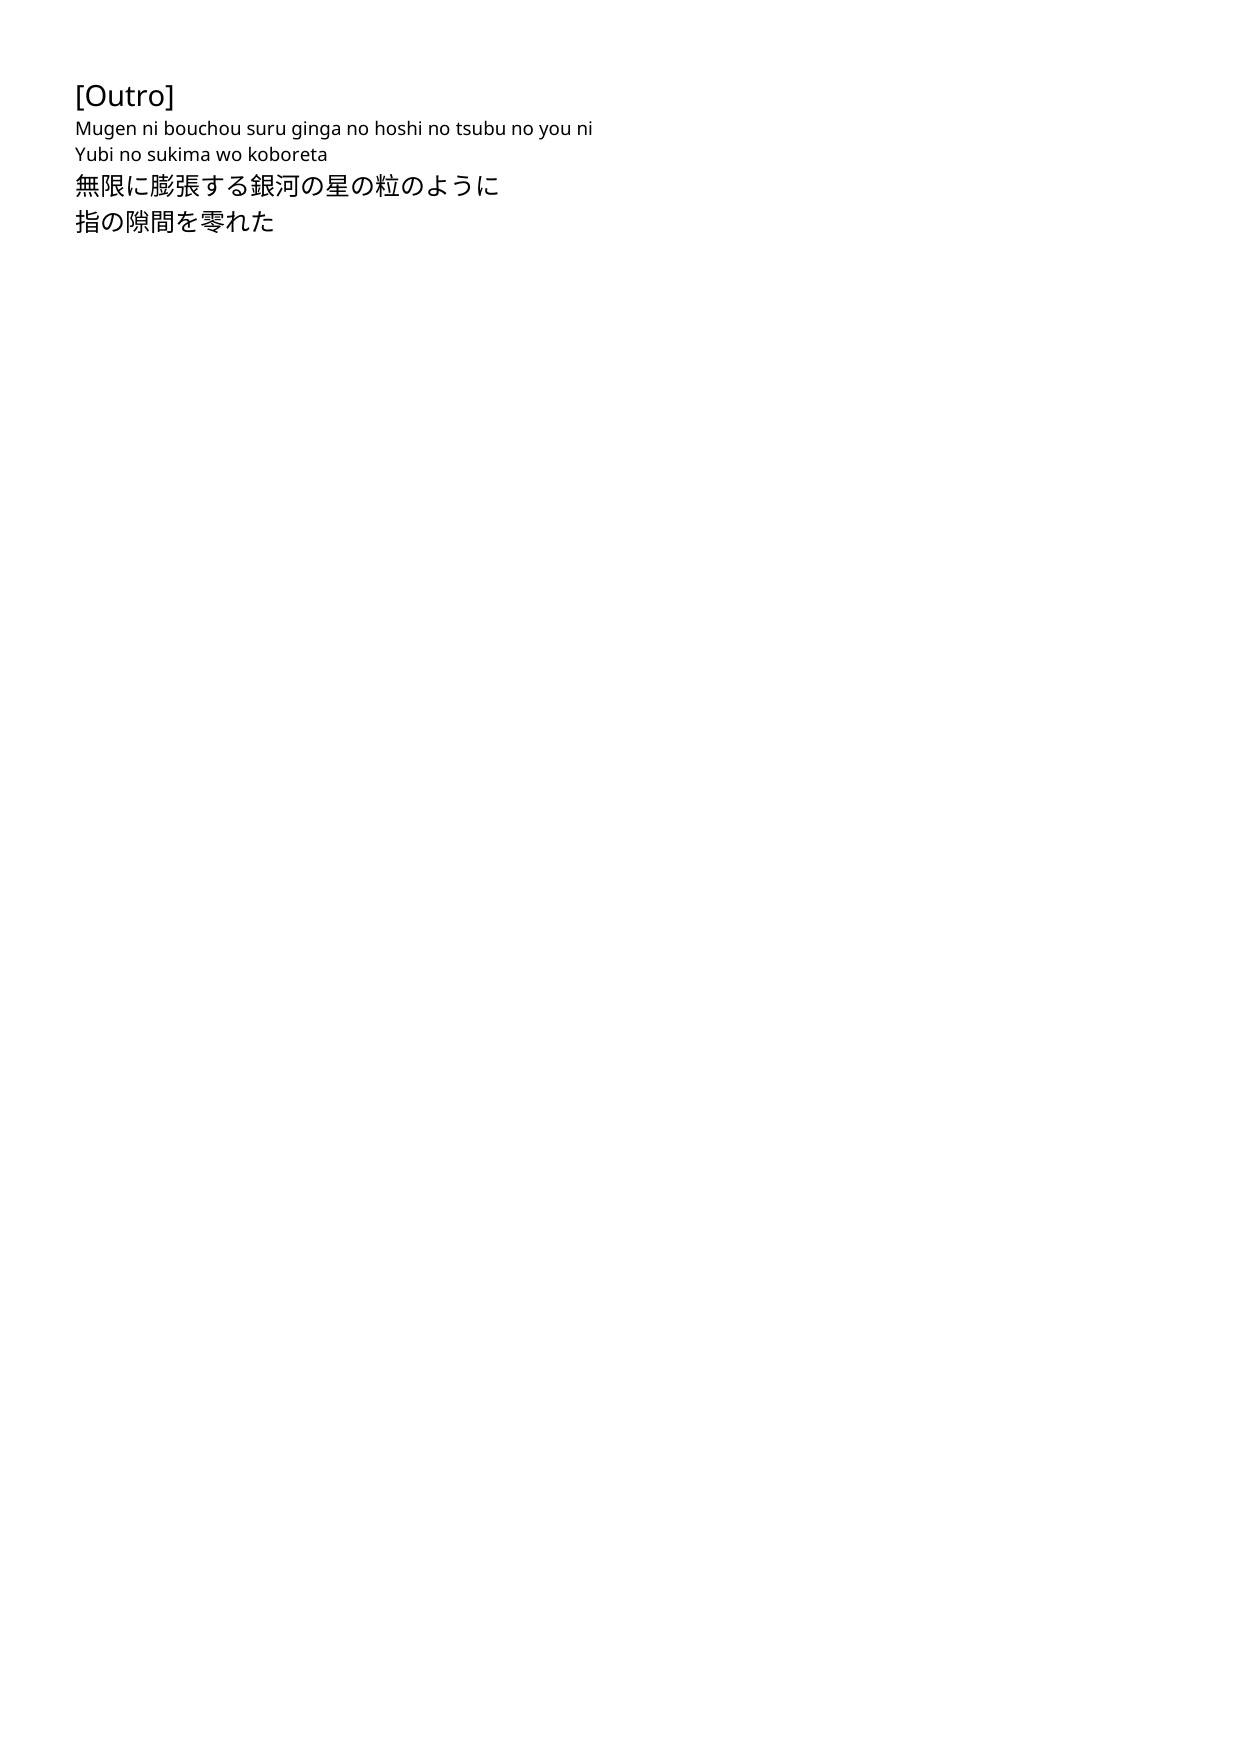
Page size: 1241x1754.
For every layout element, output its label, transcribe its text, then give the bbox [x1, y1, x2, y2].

text 無限に膨張する銀河の星の粒のように 指の隙間を零れた [75, 167, 1165, 239]
text [Outro] Mugen ni bouchou suru ginga no hoshi no tsubu no you ni Yubi no sukima wo koboreta [75, 75, 1165, 167]
